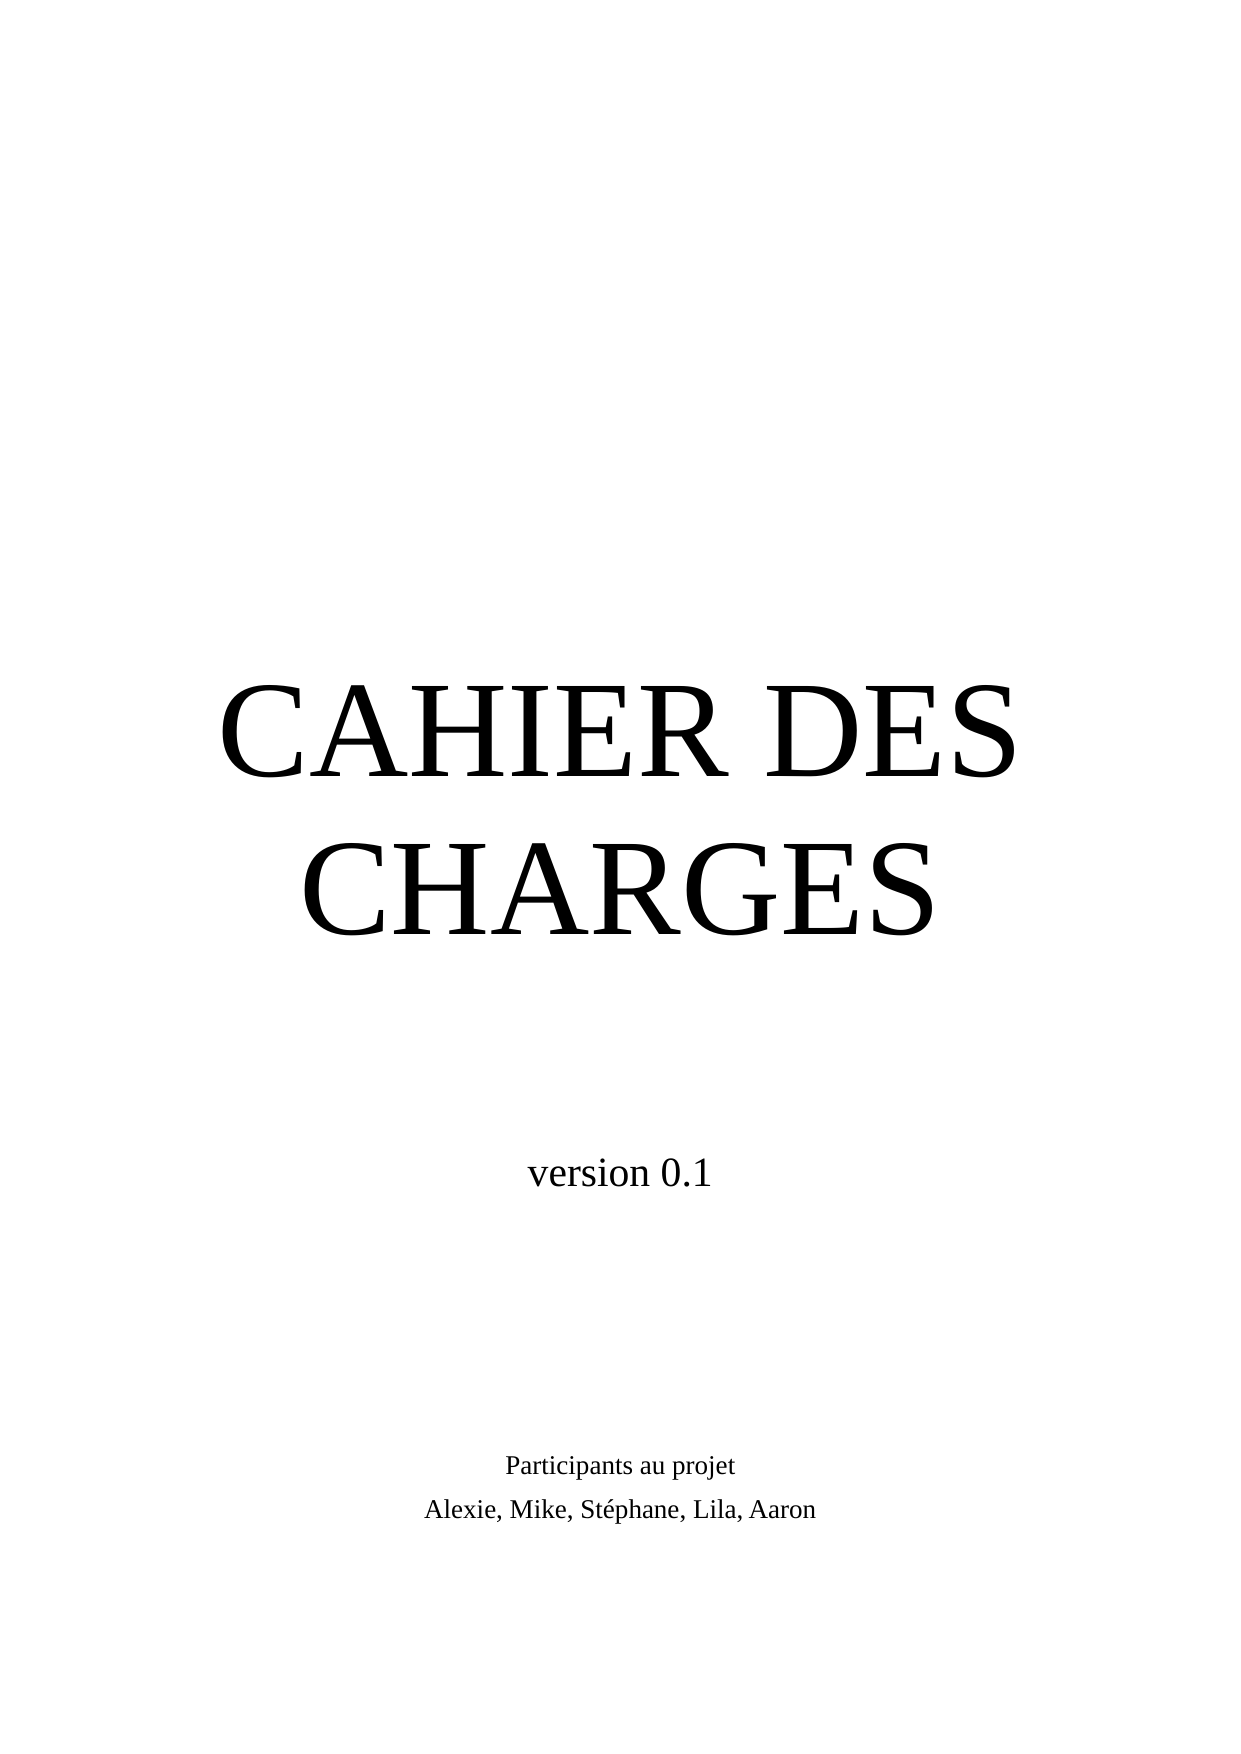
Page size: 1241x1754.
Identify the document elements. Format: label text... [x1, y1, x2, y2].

text CAHIER DES CHARGES [118, 648, 1122, 964]
text version 0.1 [118, 1147, 1122, 1195]
text Alexie, Mike, Stéphane, Lila, Aaron [118, 1493, 1122, 1524]
text Participants au projet [118, 1449, 1122, 1481]
